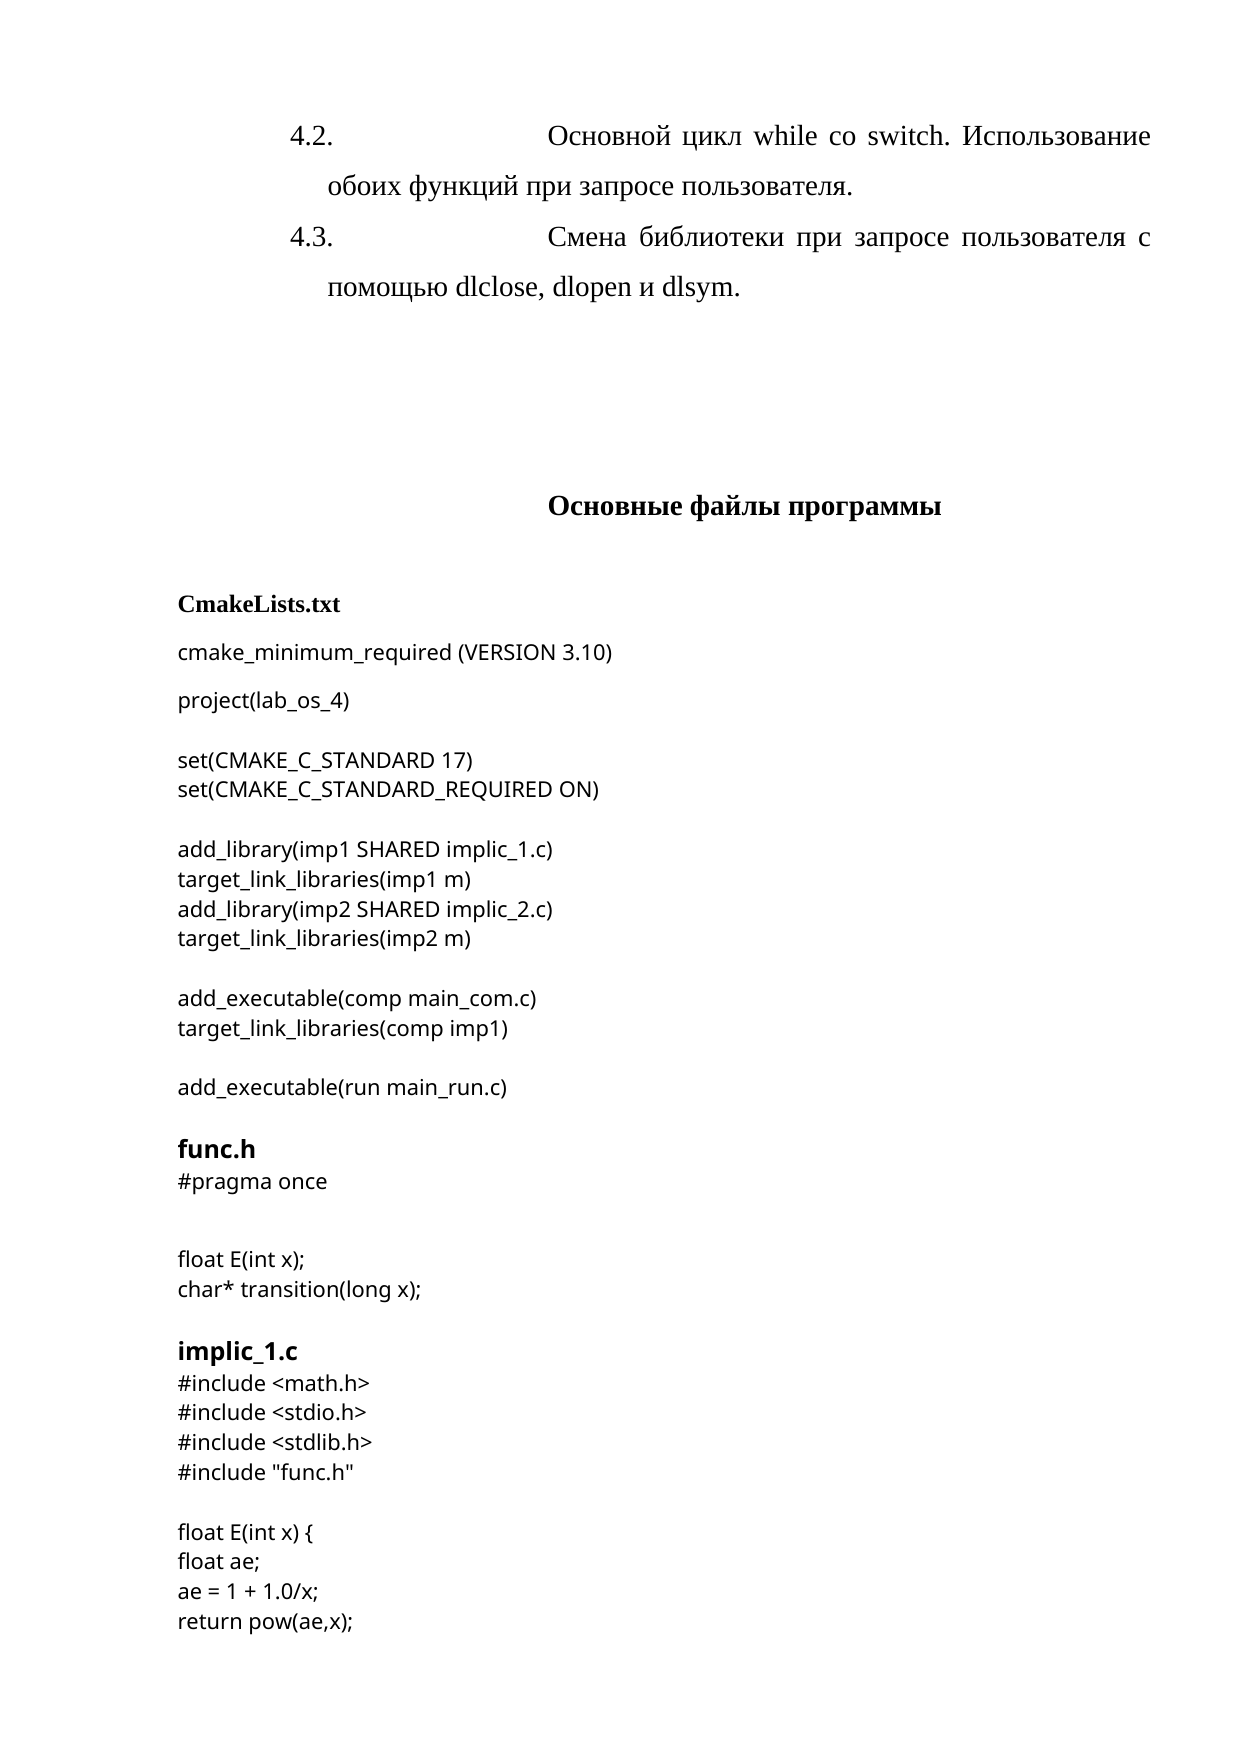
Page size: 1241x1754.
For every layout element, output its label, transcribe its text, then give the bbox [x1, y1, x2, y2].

text #include "func.h" [177, 1457, 1152, 1487]
text float E(int x); [177, 1244, 1152, 1274]
list Смена библиотеки при запросе пользователя с помощью dlclose, dlopen и dlsym. [290, 219, 1152, 303]
text add_library(imp2 SHARED implic_2.c) [177, 893, 1152, 923]
text target_link_libraries(comp imp1) [177, 1013, 1152, 1042]
list Основной цикл while со switch. Использование обоих функций при запросе пользователя. [290, 118, 1152, 202]
text float E(int x) { [177, 1516, 1152, 1546]
list Основные файлы программы [275, 488, 1152, 522]
text #include <stdlib.h> [177, 1427, 1152, 1457]
text return pow(ae,x); [177, 1606, 1152, 1636]
text CmakeLists.txt [177, 589, 1152, 617]
text set(CMAKE_C_STANDARD_REQUIRED ON) [177, 774, 1152, 804]
text #include <stdio.h> [177, 1397, 1152, 1427]
text project(lab_os_4) [177, 685, 1152, 715]
text cmake_minimum_required (VERSION 3.10) [177, 636, 1152, 666]
text #include <math.h> [177, 1368, 1152, 1397]
text add_library(imp1 SHARED implic_1.c) [177, 834, 1152, 864]
text func.h [177, 1132, 1152, 1166]
text char* transition(long x); [177, 1274, 1152, 1304]
text set(CMAKE_C_STANDARD 17) [177, 745, 1152, 774]
text add_executable(run main_run.c) [177, 1072, 1152, 1102]
text #pragma once [177, 1166, 1152, 1196]
text target_link_libraries(imp2 m) [177, 923, 1152, 953]
text ae = 1 + 1.0/x; [177, 1576, 1152, 1606]
text float ae; [177, 1546, 1152, 1576]
text implic_1.c [177, 1333, 1152, 1368]
text target_link_libraries(imp1 m) [177, 864, 1152, 893]
text add_executable(comp main_com.c) [177, 983, 1152, 1013]
